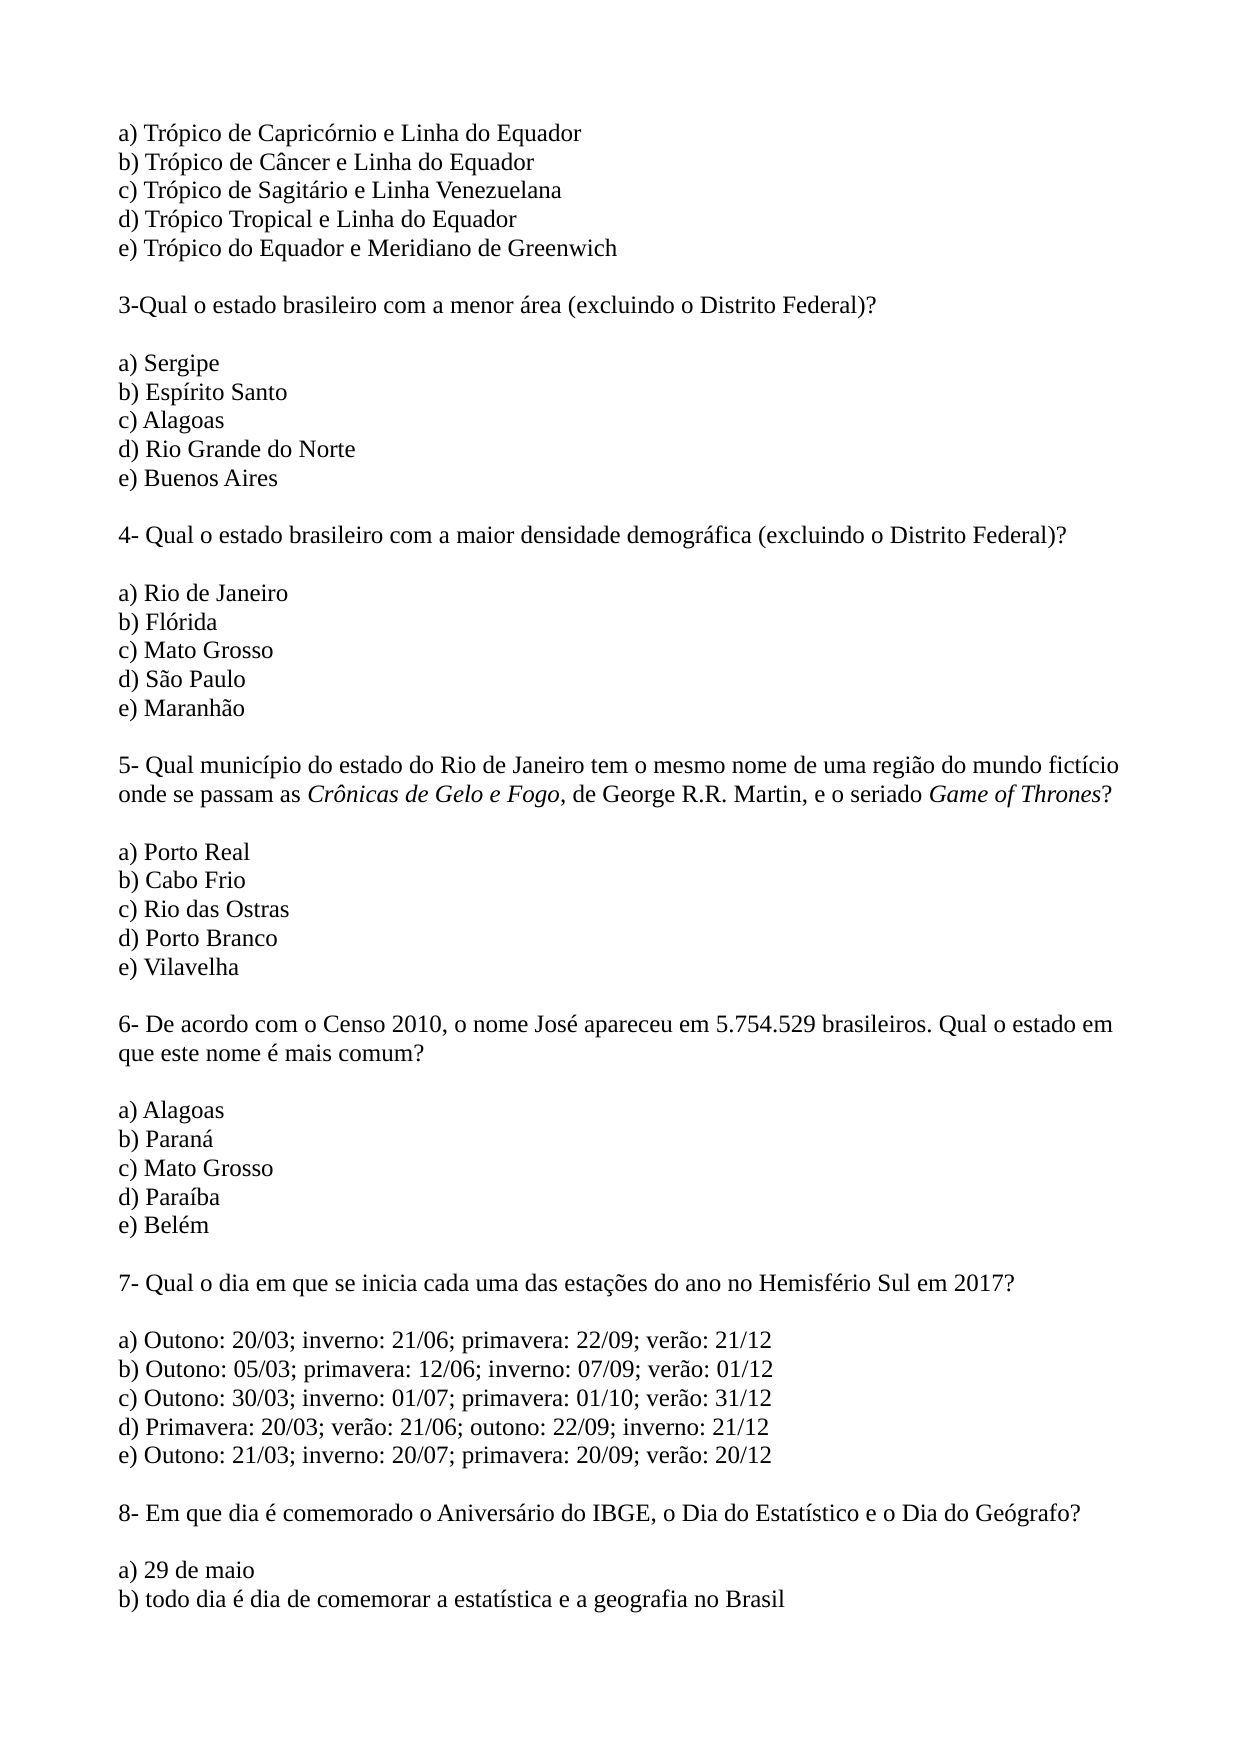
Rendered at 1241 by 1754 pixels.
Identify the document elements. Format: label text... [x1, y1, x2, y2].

text c) Mato Grosso [118, 1153, 1122, 1182]
text 4- Qual o estado brasileiro com a maior densidade demográfica (excluindo o Distrito Federal)? [118, 521, 1122, 549]
text b) todo dia é dia de comemorar a estatística e a geografia no Brasil [118, 1584, 1122, 1613]
text e) Trópico do Equador e Meridiano de Greenwich [118, 233, 1122, 262]
text 8- Em que dia é comemorado o Aniversário do IBGE, o Dia do Estatístico e o Dia do Geógrafo? [118, 1498, 1122, 1527]
text 5- Qual município do estado do Rio de Janeiro tem o mesmo nome de uma região do mundo fictício onde se passam as Crônicas de Gelo e Fogo, de George R.R. Martin, e o seriado Game of Thrones? [118, 751, 1122, 808]
text c) Mato Grosso [118, 636, 1122, 664]
text d) Rio Grande do Norte [118, 434, 1122, 463]
text a) Outono: 20/03; inverno: 21/06; primavera: 22/09; verão: 21/12 [118, 1326, 1122, 1354]
text 7- Qual o dia em que se inicia cada uma das estações do ano no Hemisfério Sul em 2017? [118, 1268, 1122, 1297]
text c) Alagoas [118, 406, 1122, 434]
text b) Outono: 05/03; primavera: 12/06; inverno: 07/09; verão: 01/12 [118, 1354, 1122, 1383]
text b) Trópico de Câncer e Linha do Equador [118, 147, 1122, 176]
text a) 29 de maio [118, 1556, 1122, 1584]
text d) Primavera: 20/03; verão: 21/06; outono: 22/09; inverno: 21/12 [118, 1412, 1122, 1441]
text a) Alagoas [118, 1096, 1122, 1124]
text e) Belém [118, 1211, 1122, 1239]
text b) Flórida [118, 607, 1122, 636]
text e) Outono: 21/03; inverno: 20/07; primavera: 20/09; verão: 20/12 [118, 1441, 1122, 1469]
text a) Trópico de Capricórnio e Linha do Equador [118, 118, 1122, 147]
text b) Espírito Santo [118, 377, 1122, 406]
text d) São Paulo [118, 664, 1122, 693]
text d) Porto Branco [118, 923, 1122, 952]
text 6- De acordo com o Censo 2010, o nome José apareceu em 5.754.529 brasileiros. Qual o estado em que este nome é mais comum? [118, 1009, 1122, 1067]
text c) Trópico de Sagitário e Linha Venezuelana [118, 176, 1122, 204]
text e) Buenos Aires [118, 463, 1122, 492]
text e) Vilavelha [118, 952, 1122, 981]
text b) Paraná [118, 1124, 1122, 1153]
text a) Porto Real [118, 837, 1122, 866]
text c) Outono: 30/03; inverno: 01/07; primavera: 01/10; verão: 31/12 [118, 1383, 1122, 1412]
text a) Rio de Janeiro [118, 578, 1122, 607]
text d) Trópico Tropical e Linha do Equador [118, 204, 1122, 233]
text b) Cabo Frio [118, 866, 1122, 894]
text e) Maranhão [118, 693, 1122, 722]
text d) Paraíba [118, 1182, 1122, 1211]
text a) Sergipe [118, 348, 1122, 377]
text 3-Qual o estado brasileiro com a menor área (excluindo o Distrito Federal)? [118, 291, 1122, 319]
text c) Rio das Ostras [118, 894, 1122, 923]
